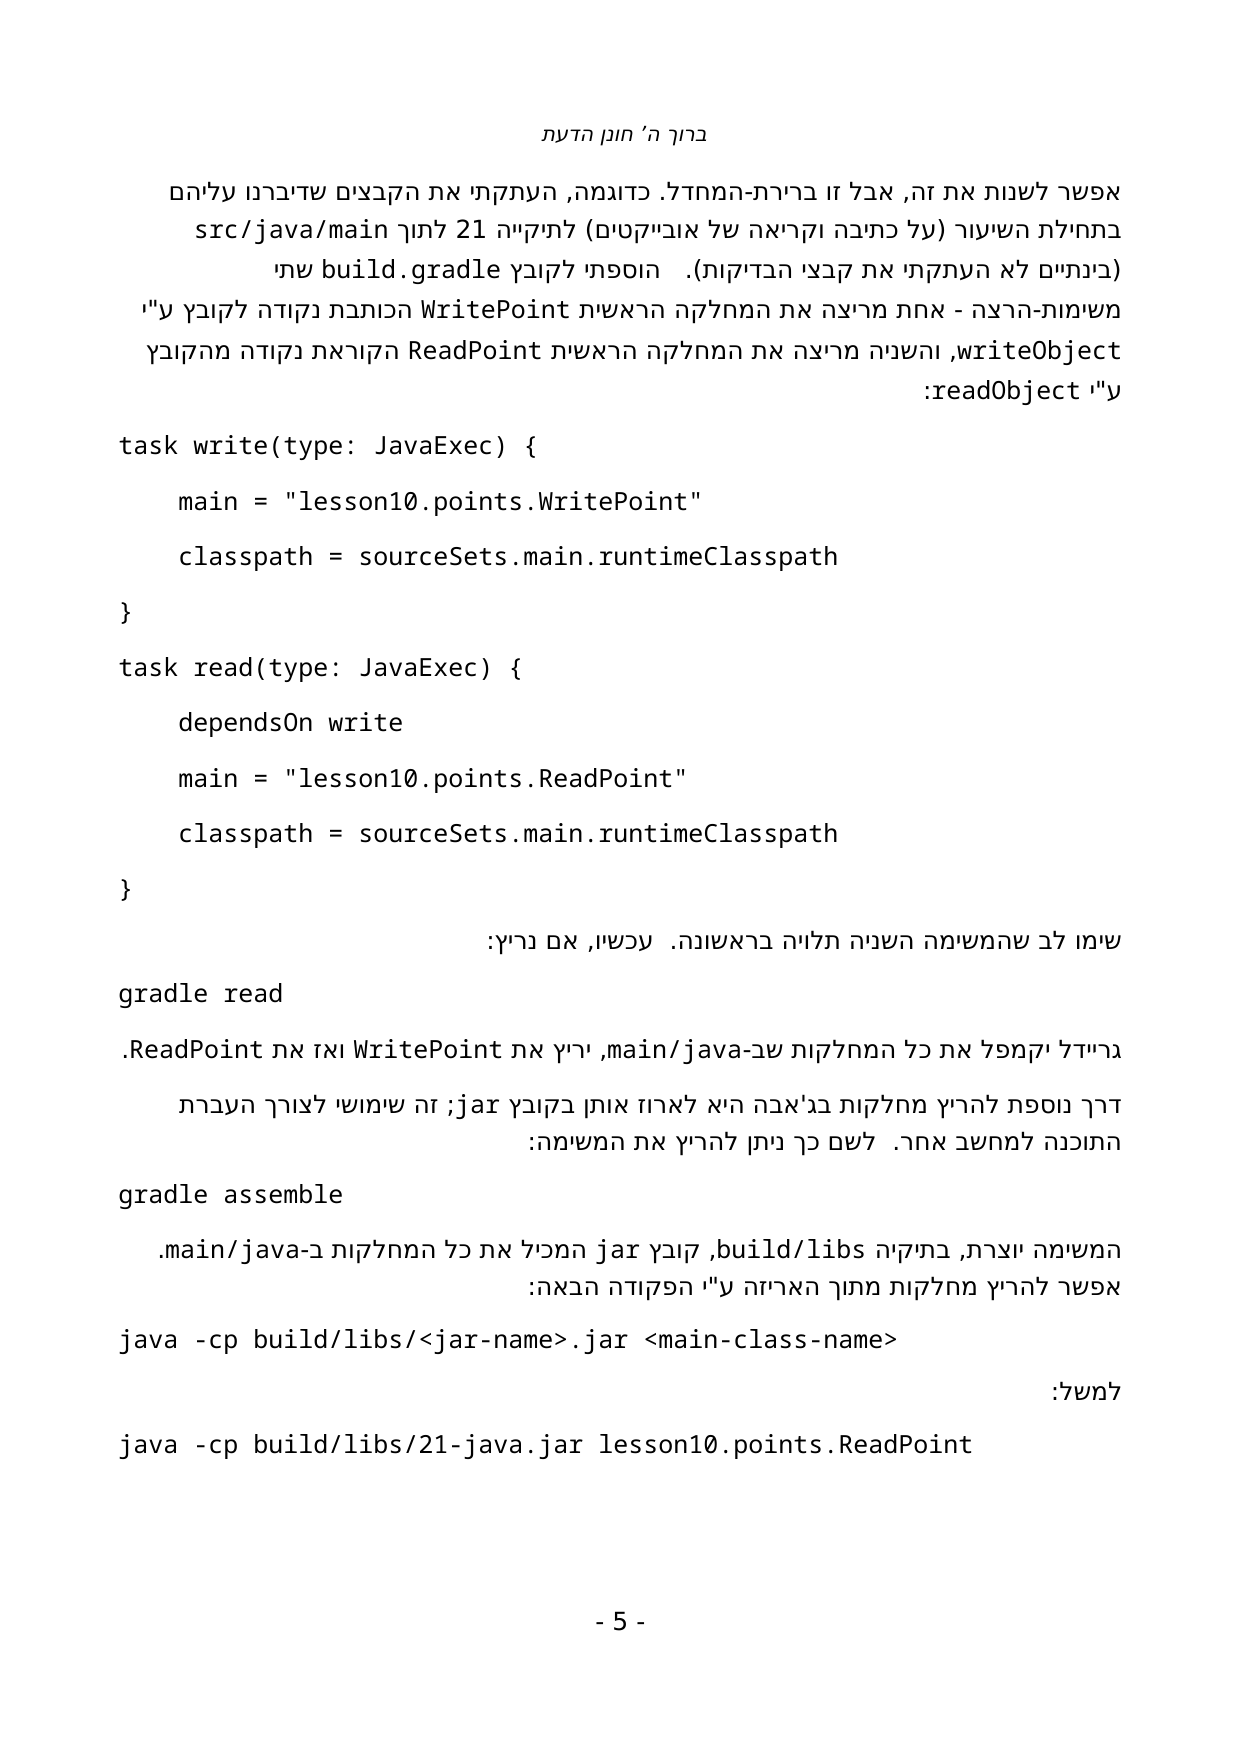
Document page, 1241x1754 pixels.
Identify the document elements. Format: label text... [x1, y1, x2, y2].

text classpath = sourceSets.main.runtimeClasspath [118, 538, 1122, 573]
text gradle read [118, 976, 1122, 1010]
text task read(type: JavaExec) { [118, 649, 1122, 683]
text } [118, 594, 1122, 628]
text gradle assemble [118, 1176, 1122, 1210]
text למשל: [118, 1377, 1122, 1406]
text } [118, 871, 1122, 905]
text java -cp build/libs/21-java.jar lesson10.points.ReadPoint [118, 1426, 1122, 1460]
text main = "lesson10.points.WritePoint" [118, 483, 1122, 517]
text המשימה יוצרת, בתיקיה build/libs, קובץ jar המכיל את כל המחלקות ב-main/java. אפשר להריץ מחלקות מתוך האריזה ע"י הפקודה הבאה: [118, 1232, 1122, 1301]
text main = "lesson10.points.ReadPoint" [118, 760, 1122, 794]
text דרך נוספת להריץ מחלקות בג'אבה היא לארוז אותן בקובץ jar; זה שימושי לצורך העברת התוכנה למחשב אחר. לשם כך ניתן להריץ את המשימה: [118, 1087, 1122, 1156]
text שימו לב שהמשימה השניה תלויה בראשונה. עכשיו, אם נריץ: [118, 926, 1122, 956]
text גריידל יקמפל את כל המחלקות שב-main/java, יריץ את WritePoint ואז את ReadPoint. [118, 1031, 1122, 1066]
text dependsOn write [118, 705, 1122, 739]
text java -cp build/libs/<jar-name>.jar <main-class-name> [118, 1321, 1122, 1355]
text אפשר לשנות את זה, אבל זו ברירת-המחדל. כדוגמה, העתקתי את הקבצים שדיברנו עליהם בתחילת השיעור (על כתיבה וקריאה של אובייקטים) לתיקייה 21 לתוך src/java/main (בינתיים לא העתקתי את קבצי הבדיקות). הוספתי לקובץ build.gradle שתי משימות-הרצה - אחת מריצה את המחלקה הראשית WritePoint הכותבת נקודה לקובץ ע"י writeObject, והשניה מריצה את המחלקה הראשית ReadPoint הקוראת נקודה מהקובץ ע"י readObject: [118, 177, 1122, 406]
text classpath = sourceSets.main.runtimeClasspath [118, 816, 1122, 850]
text task write(type: JavaExec) { [118, 428, 1122, 462]
